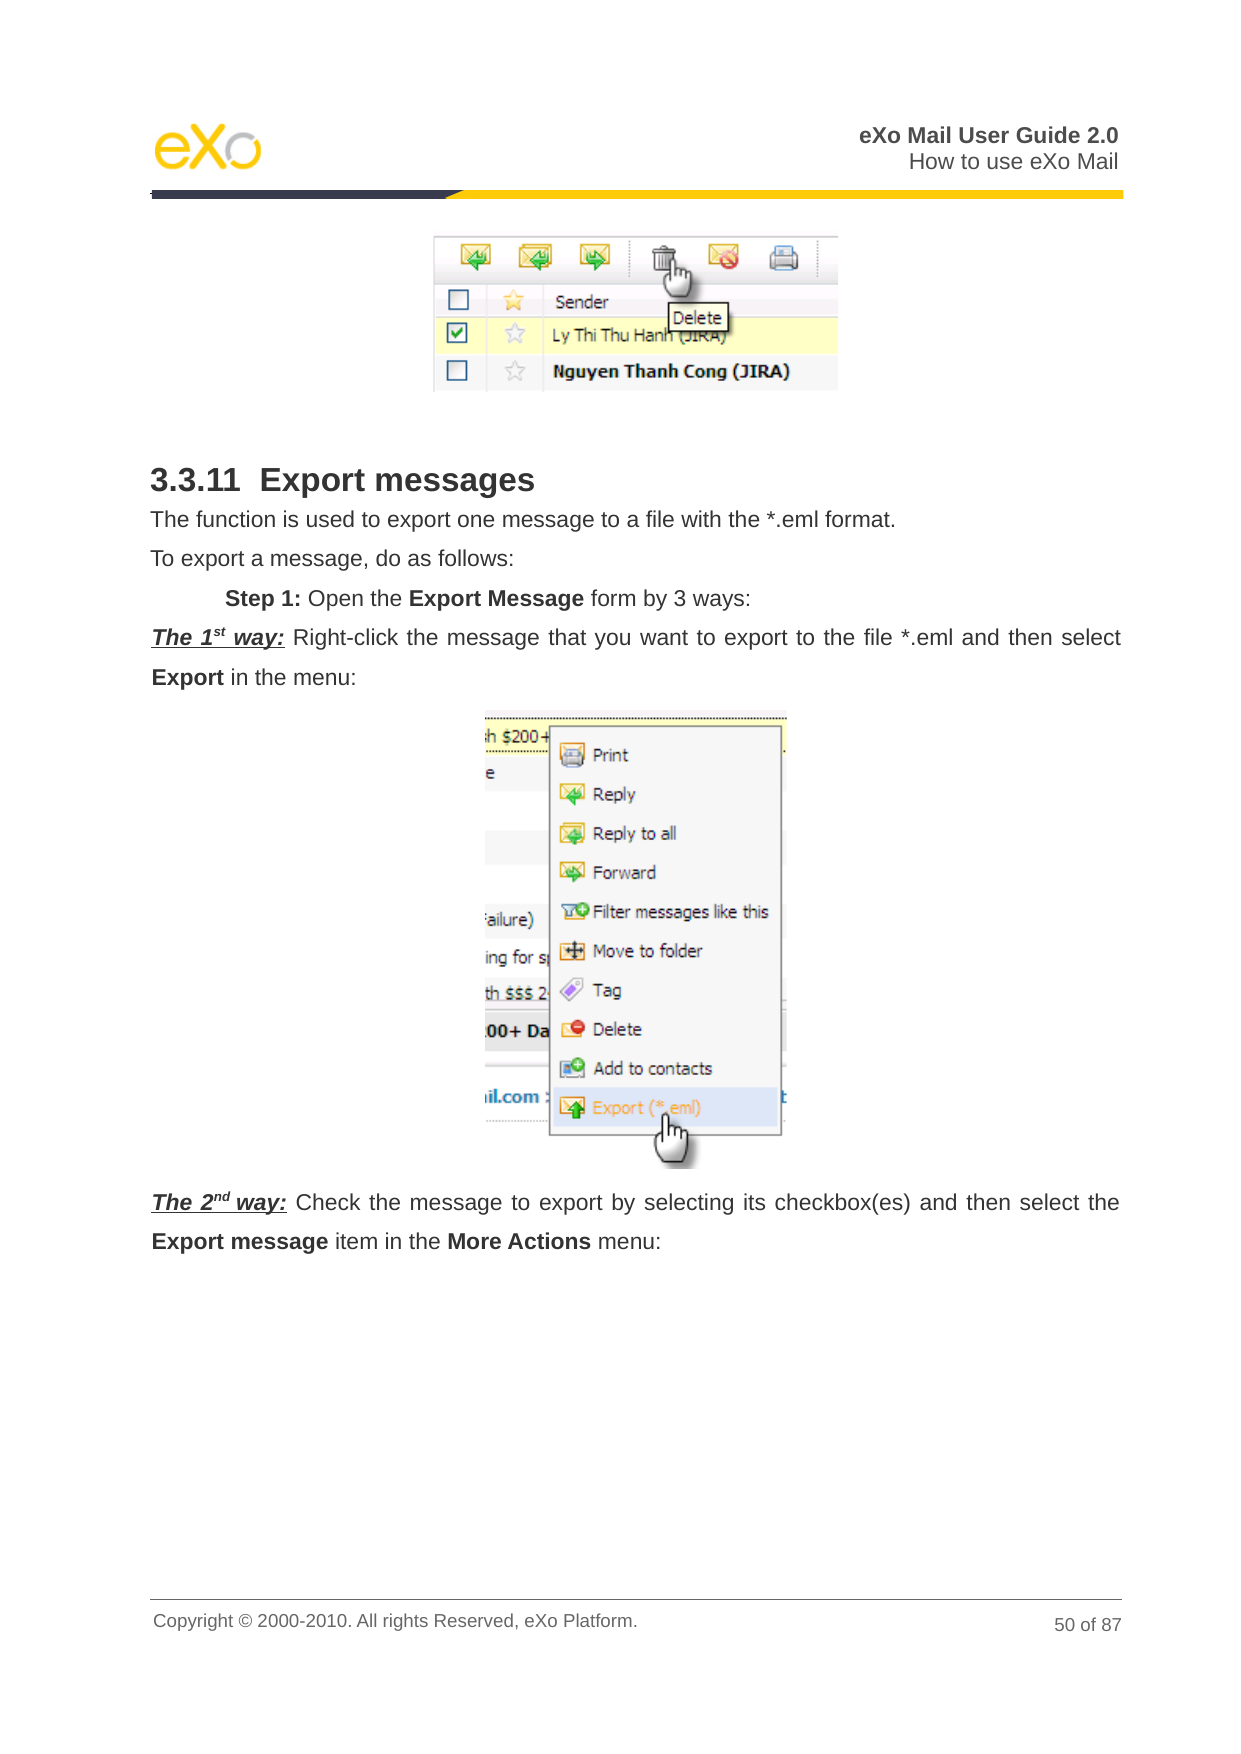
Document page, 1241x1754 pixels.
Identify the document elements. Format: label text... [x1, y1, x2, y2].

picture [433, 231, 839, 392]
picture [151, 190, 1124, 199]
list The 2nd way: Check the message to export by selecting its checkbox(es) and then select the Export message item in the More Actions menu: [114, 703, 1122, 1255]
subtitle Export messages [150, 459, 1122, 498]
list The 1st way: Right-click the message that you want to export to the file *.eml and then select Export in the menu: [114, 624, 1122, 690]
list Step 1: Open the Export Message form by 3 ways: [187, 584, 1122, 611]
picture [155, 123, 262, 170]
picture [485, 710, 787, 1169]
text To export a message, do as follows: [150, 545, 1122, 571]
text The function is used to export one message to a file with the *.eml format. [150, 506, 1122, 532]
